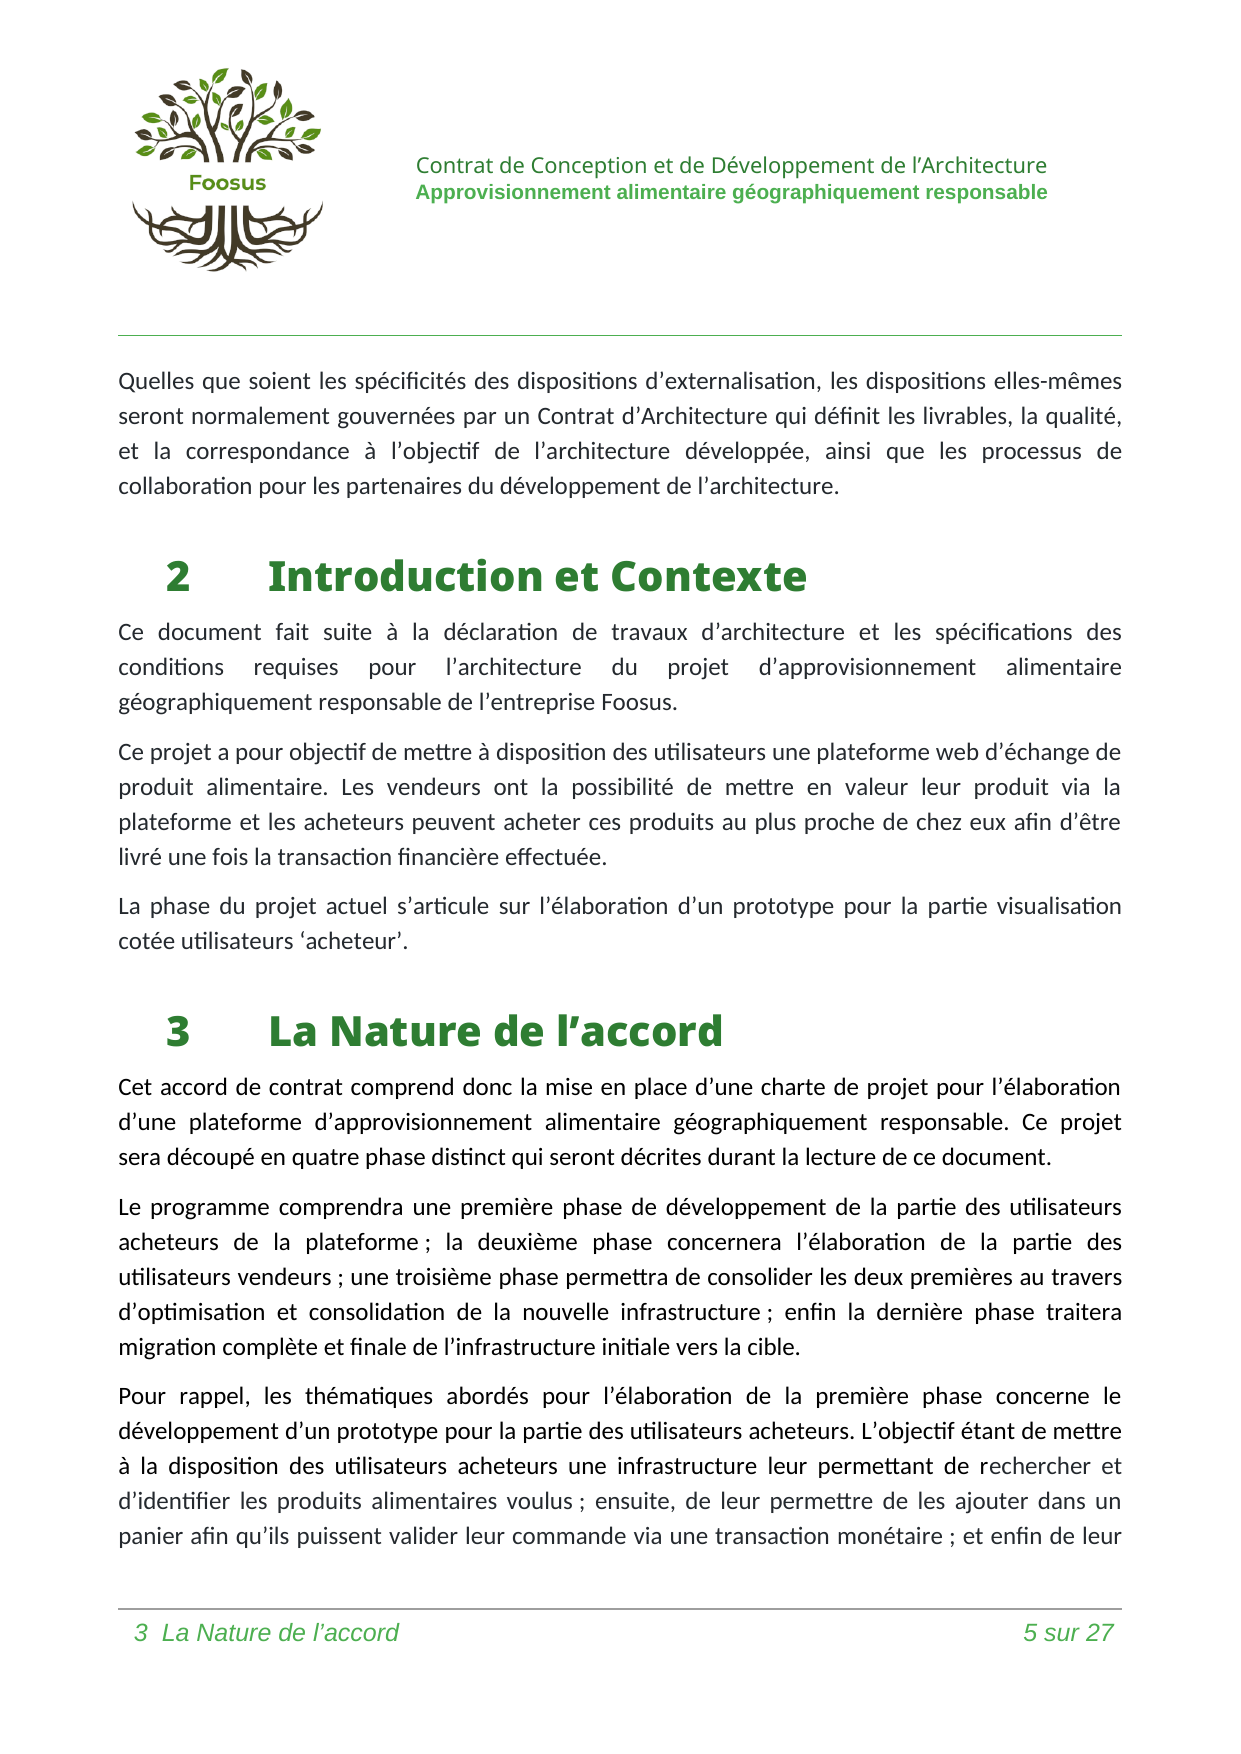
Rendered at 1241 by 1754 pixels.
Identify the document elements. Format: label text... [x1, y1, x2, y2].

picture [121, 62, 334, 278]
text Cet accord de contrat comprend donc la mise en place d’une charte de projet pour l’élaboration d’une plateforme d’approvisionnement alimentaire géographiquement responsable. Ce projet sera découpé en quatre phase distinct qui seront décrites durant la lecture de ce document. [118, 1071, 1122, 1172]
text Ce document fait suite à la déclaration de travaux d’architecture et les spécifications des conditions requises pour l’architecture du projet d’approvisionnement alimentaire géographiquement responsable de l’entreprise Foosus. [118, 616, 1122, 717]
text La phase du projet actuel s’articule sur l’élaboration d’un prototype pour la partie visualisation cotée utilisateurs ‘acheteur’. [118, 890, 1122, 956]
text Le programme comprendra une première phase de développement de la partie des utilisateurs acheteurs de la plateforme ; la deuxième phase concernera l’élaboration de la partie des utilisateurs vendeurs ; une troisième phase permettra de consolider les deux premières au travers d’optimisation et consolidation de la nouvelle infrastructure ; enfin la dernière phase traitera migration complète et finale de l’infrastructure initiale vers la cible. [118, 1191, 1122, 1361]
text Ce projet a pour objectif de mettre à disposition des utilisateurs une plateforme web d’échange de produit alimentaire. Les vendeurs ont la possibilité de mettre en valeur leur produit via la plateforme et les acheteurs peuvent acheter ces produits au plus proche de chez eux afin d’être livré une fois la transaction financière effectuée. [118, 736, 1122, 871]
text Pour rappel, les thématiques abordés pour l’élaboration de la première phase concerne le développement d’un prototype pour la partie des utilisateurs acheteurs. L’objectif étant de mettre à la disposition des utilisateurs acheteurs une infrastructure leur permettant de rechercher et d’identifier les produits alimentaires voulus ; ensuite, de leur permettre de les ajouter dans un panier afin qu’ils puissent valider leur commande via une transaction monétaire ; et enfin de leur [118, 1381, 1122, 1551]
subtitle Introduction et Contexte [155, 547, 1122, 604]
subtitle La Nature de l’accord [155, 1002, 1122, 1059]
text Quelles que soient les spécificités des dispositions d’externalisation, les dispositions elles-mêmes seront normalement gouvernées par un Contrat d’Architecture qui définit les livrables, la qualité, et la correspondance à l’objectif de l’architecture développée, ainsi que les processus de collaboration pour les partenaires du développement de l’architecture. [118, 365, 1122, 501]
